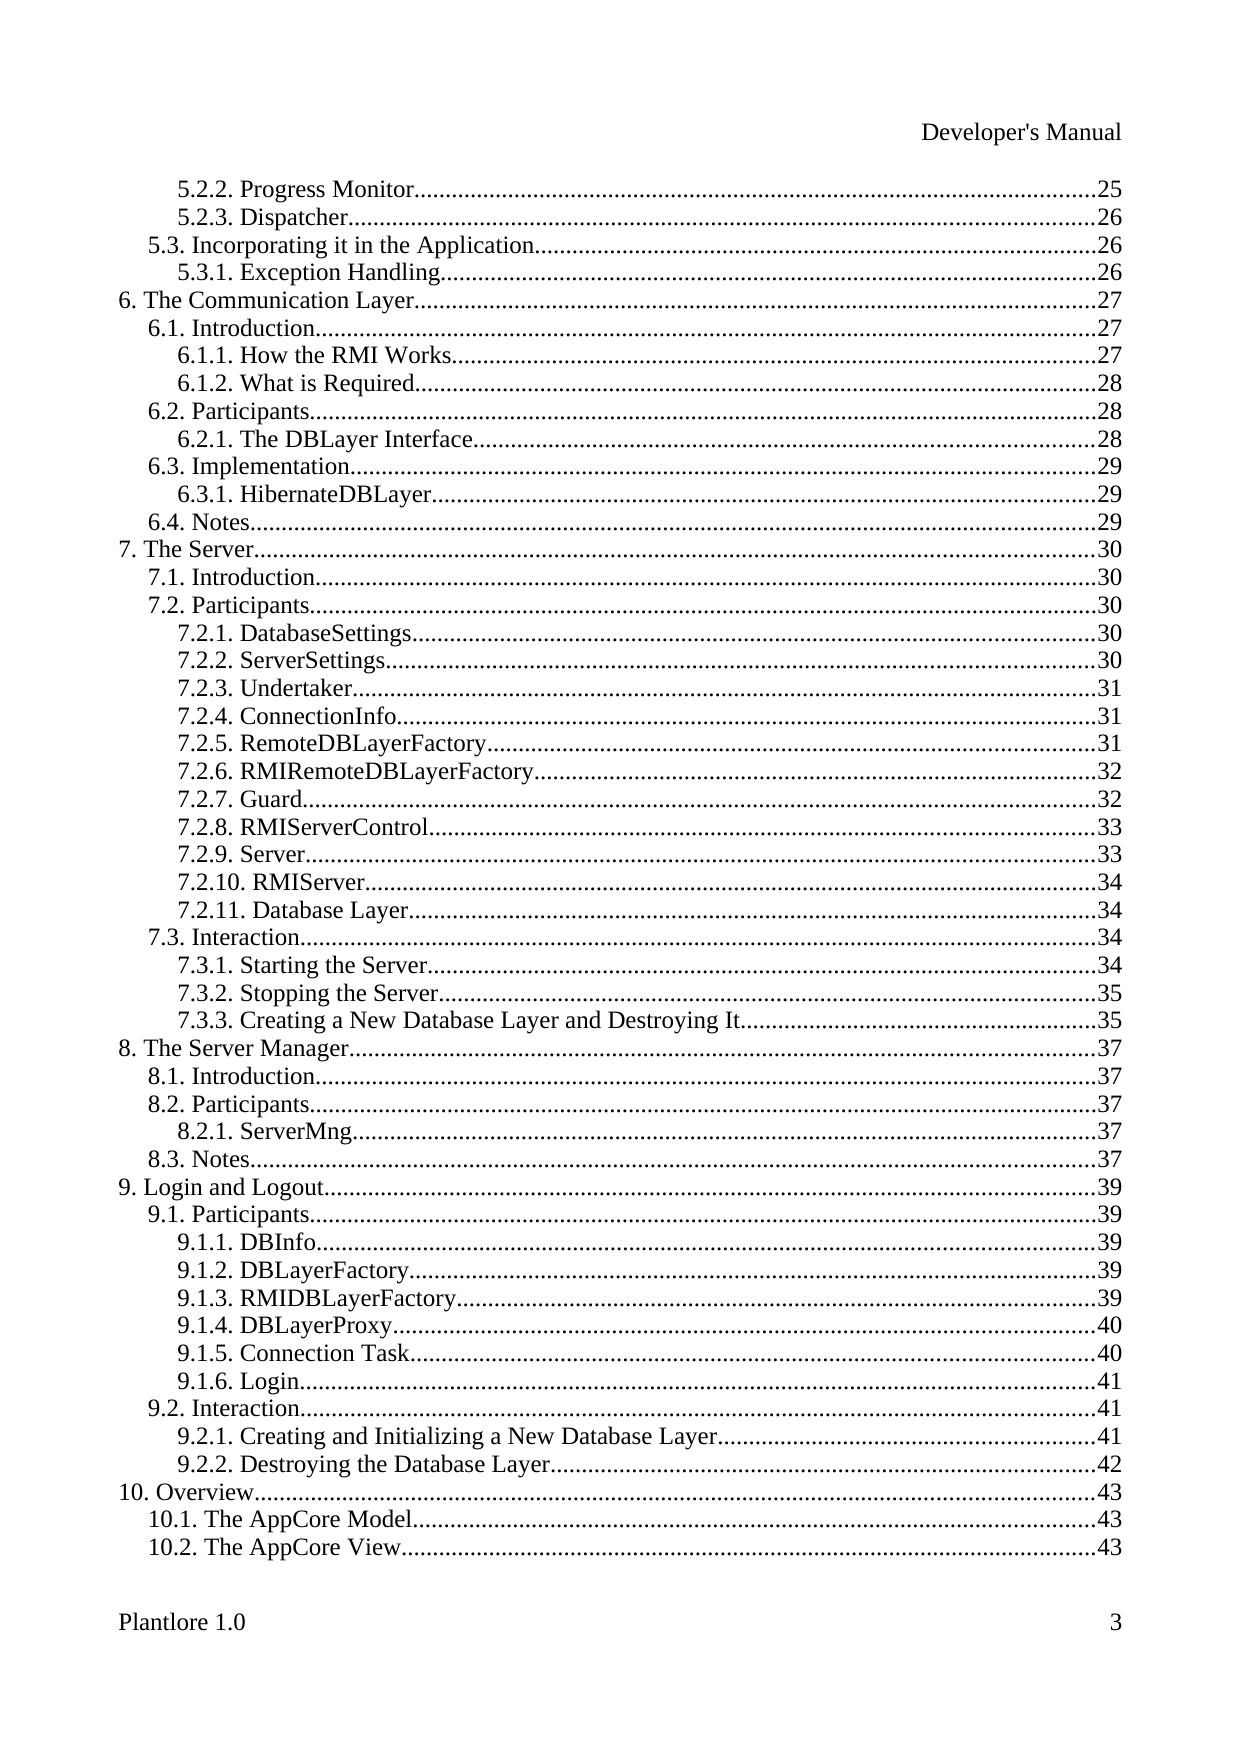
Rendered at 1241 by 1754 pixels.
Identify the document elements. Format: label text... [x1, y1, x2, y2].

text 6. The Communication Layer 27 [118, 286, 1122, 314]
text 5.2.3. Dispatcher 26 [177, 203, 1122, 231]
text 7.3.1. Starting the Server 34 [177, 951, 1122, 979]
text 9. Login and Logout 39 [118, 1173, 1122, 1201]
text 7. The Server 30 [118, 536, 1122, 563]
text 9.1.2. DBLayerFactory 39 [177, 1256, 1122, 1284]
text 6.4. Notes 29 [148, 508, 1122, 536]
text 9.1.6. Login 41 [177, 1367, 1122, 1394]
text 6.1.1. How the RMI Works 27 [177, 342, 1122, 369]
text 10.1. The AppCore Model 43 [148, 1505, 1122, 1533]
text 7.2. Participants 30 [148, 591, 1122, 619]
text 9.2.1. Creating and Initializing a New Database Layer 41 [177, 1422, 1122, 1450]
text 7.2.10. RMIServer 34 [177, 868, 1122, 896]
text 9.1.1. DBInfo 39 [177, 1228, 1122, 1256]
text 7.2.6. RMIRemoteDBLayerFactory 32 [177, 757, 1122, 785]
text 7.3.2. Stopping the Server 35 [177, 979, 1122, 1007]
text 7.3.3. Creating a New Database Layer and Destroying It 35 [177, 1007, 1122, 1034]
text 9.1.5. Connection Task 40 [177, 1339, 1122, 1367]
text 7.2.1. DatabaseSettings 30 [177, 619, 1122, 646]
text 9.2. Interaction 41 [148, 1394, 1122, 1422]
text 7.1. Introduction 30 [148, 563, 1122, 591]
text 9.2.2. Destroying the Database Layer 42 [177, 1450, 1122, 1478]
text 9.1. Participants 39 [148, 1201, 1122, 1228]
text 7.2.2. ServerSettings 30 [177, 646, 1122, 674]
text 9.1.4. DBLayerProxy 40 [177, 1311, 1122, 1339]
text 6.1.2. What is Required 28 [177, 369, 1122, 397]
text 8.2.1. ServerMng 37 [177, 1117, 1122, 1145]
text 9.1.3. RMIDBLayerFactory 39 [177, 1284, 1122, 1311]
text 8.3. Notes 37 [148, 1145, 1122, 1173]
text 7.2.4. ConnectionInfo 31 [177, 702, 1122, 729]
text 6.1. Introduction 27 [148, 314, 1122, 342]
text 7.2.8. RMIServerControl 33 [177, 813, 1122, 840]
text 7.2.5. RemoteDBLayerFactory 31 [177, 729, 1122, 757]
text 6.2.1. The DBLayer Interface 28 [177, 425, 1122, 452]
text 8.2. Participants 37 [148, 1090, 1122, 1117]
text 5.3. Incorporating it in the Application 26 [148, 231, 1122, 258]
text 5.3.1. Exception Handling 26 [177, 258, 1122, 286]
text 10.2. The AppCore View 43 [148, 1533, 1122, 1561]
text 7.3. Interaction 34 [148, 923, 1122, 951]
text 10. Overview 43 [118, 1478, 1122, 1505]
text 7.2.7. Guard 32 [177, 785, 1122, 813]
text 6.3.1. HibernateDBLayer 29 [177, 480, 1122, 508]
text 8. The Server Manager 37 [118, 1034, 1122, 1062]
text 6.2. Participants 28 [148, 397, 1122, 425]
text 7.2.3. Undertaker 31 [177, 674, 1122, 702]
text 7.2.11. Database Layer 34 [177, 896, 1122, 923]
text 5.2.2. Progress Monitor 25 [177, 175, 1122, 203]
text 6.3. Implementation 29 [148, 452, 1122, 480]
text 8.1. Introduction 37 [148, 1062, 1122, 1090]
text 7.2.9. Server 33 [177, 840, 1122, 868]
